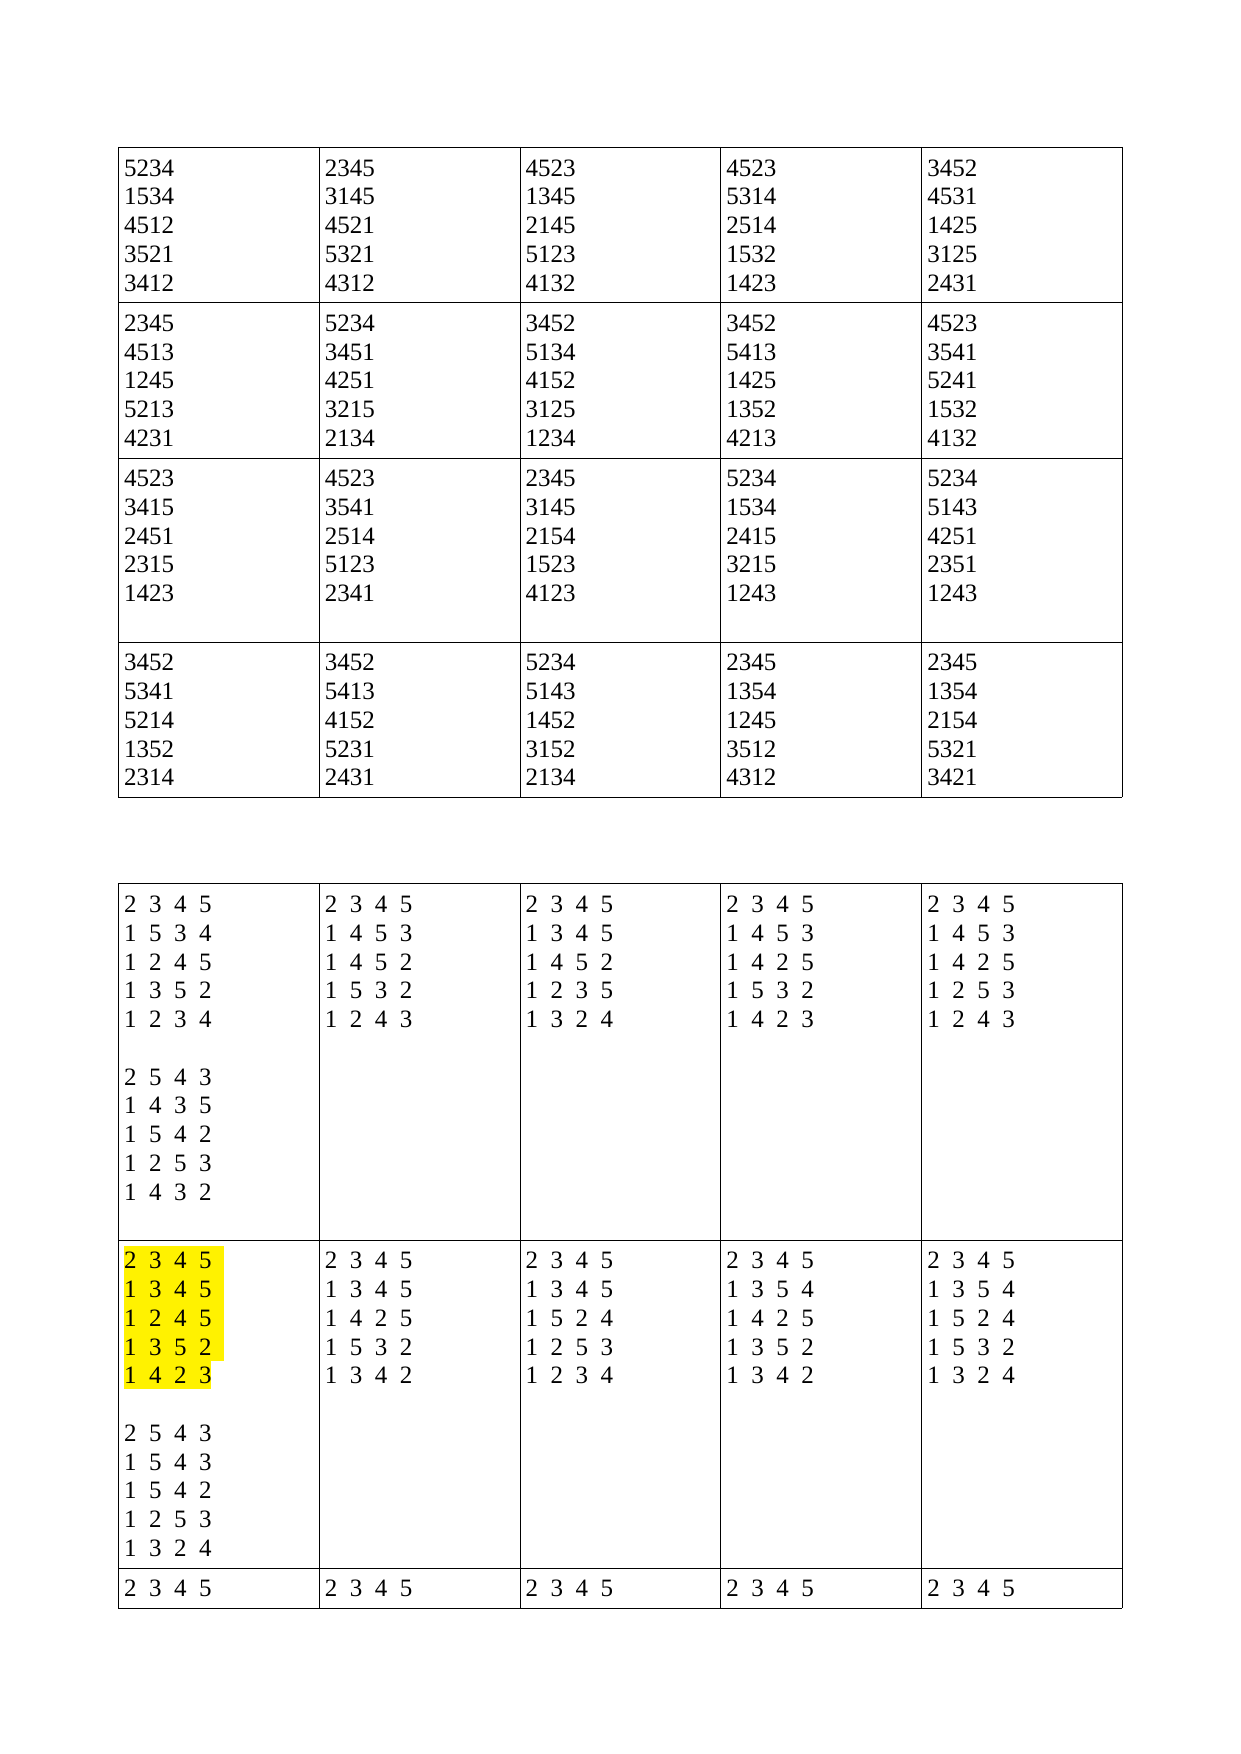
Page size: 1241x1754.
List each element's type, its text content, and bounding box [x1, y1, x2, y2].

table_cell 2345 4513 1245 5213 4231 [119, 303, 319, 457]
table_cell 2 3 4 5 1 3 4 5 1 4 2 5 1 5 3 2 1 3 4 2 [320, 1241, 520, 1568]
table_cell 2 3 4 5 [521, 1569, 720, 1608]
table_cell 5234 5143 4251 2351 1243 [922, 459, 1122, 642]
table_cell 3452 5413 1425 1352 4213 [721, 303, 921, 457]
table_cell 2345 1354 2154 5321 3421 [922, 643, 1122, 797]
table_header 2 3 4 5 1 4 5 3 1 4 5 2 1 5 3 2 1 2 4 3 [320, 884, 520, 1240]
table_header 4523 1345 2145 5123 4132 [521, 148, 720, 302]
table_header 5234 1534 4512 3521 3412 [119, 148, 319, 302]
table_cell 3452 5413 4152 5231 2431 [320, 643, 520, 797]
table_cell 2 3 4 5 1 3 4 5 1 5 2 4 1 2 5 3 1 2 3 4 [521, 1241, 720, 1568]
table_cell 5234 1534 2415 3215 1243 [721, 459, 921, 642]
table_cell 2 3 4 5 1 3 5 4 1 4 2 5 1 3 5 2 1 3 4 2 [721, 1241, 921, 1568]
table_cell 2 3 4 5 [922, 1569, 1122, 1608]
table_header 2345 3145 4521 5321 4312 [320, 148, 520, 302]
table_cell 5234 5143 1452 3152 2134 [521, 643, 720, 797]
table_cell 3452 5134 4152 3125 1234 [521, 303, 720, 457]
table_cell 2 3 4 5 1 3 5 4 1 5 2 4 1 5 3 2 1 3 2 4 [922, 1241, 1122, 1568]
table_cell 2345 3145 2154 1523 4123 [521, 459, 720, 642]
table_cell 3452 5341 5214 1352 2314 [119, 643, 319, 797]
table_cell 2 3 4 5 [721, 1569, 921, 1608]
table_header 3452 4531 1425 3125 2431 [922, 148, 1122, 302]
table_cell 4523 3541 5241 1532 4132 [922, 303, 1122, 457]
table_cell 2 3 4 5 [320, 1569, 520, 1608]
table_header 2 3 4 5 1 5 3 4 1 2 4 5 1 3 5 2 1 2 3 4 2 5 4 3 1 4 3 5 1 5 4 2 1 2 5 3 1 4 3 2 [119, 884, 319, 1240]
table_cell 4523 3415 2451 2315 1423 [119, 459, 319, 642]
table_cell 2 3 4 5 [119, 1569, 319, 1608]
table_cell 2345 1354 1245 3512 4312 [721, 643, 921, 797]
table_header 2 3 4 5 1 4 5 3 1 4 2 5 1 5 3 2 1 4 2 3 [721, 884, 921, 1240]
table_cell 2 3 4 5 1 3 4 5 1 2 4 5 1 3 5 2 1 4 2 3 2 5 4 3 1 5 4 3 1 5 4 2 1 2 5 3 1 3 2 4 [119, 1241, 319, 1568]
table_cell 5234 3451 4251 3215 2134 [320, 303, 520, 457]
table_header 2 3 4 5 1 3 4 5 1 4 5 2 1 2 3 5 1 3 2 4 [521, 884, 720, 1240]
table_cell 4523 3541 2514 5123 2341 [320, 459, 520, 642]
table_header 2 3 4 5 1 4 5 3 1 4 2 5 1 2 5 3 1 2 4 3 [922, 884, 1122, 1240]
table_header 4523 5314 2514 1532 1423 [721, 148, 921, 302]
